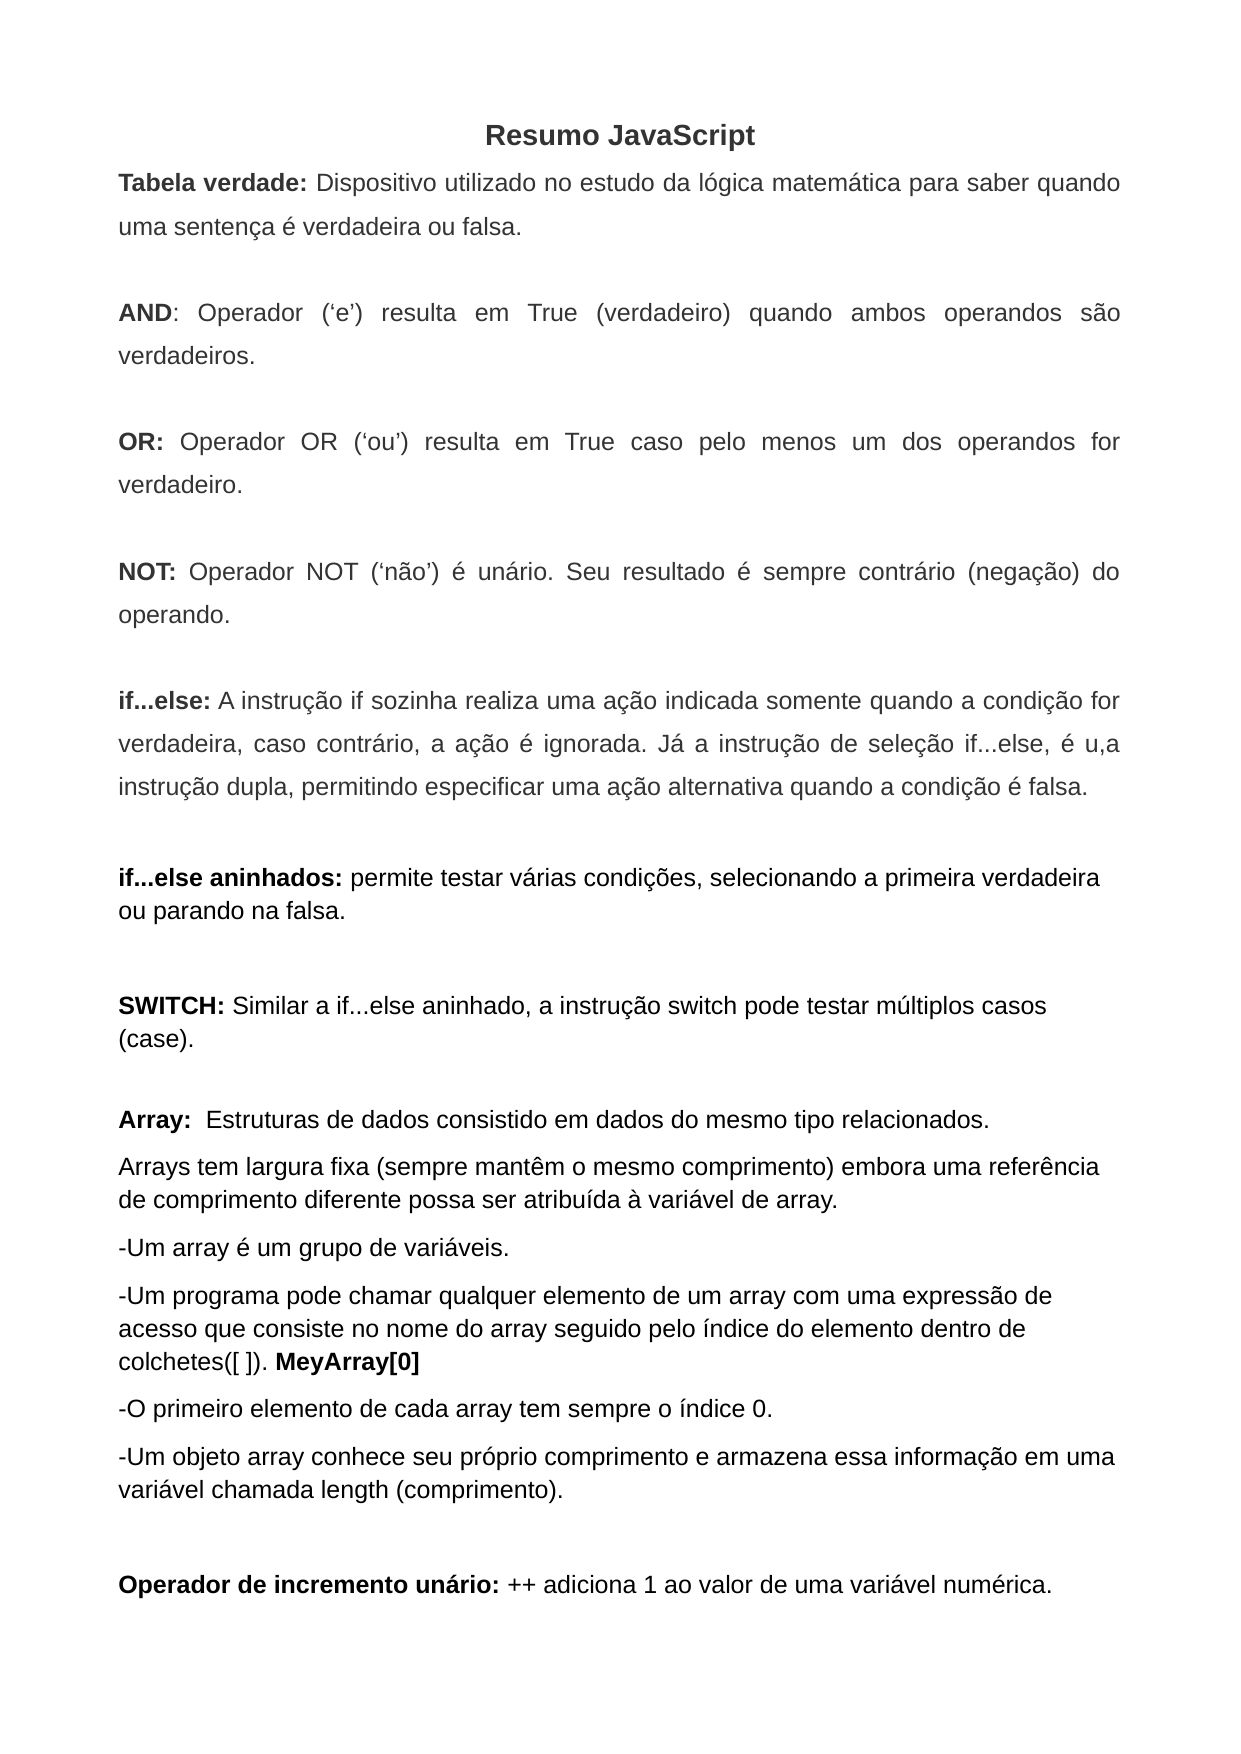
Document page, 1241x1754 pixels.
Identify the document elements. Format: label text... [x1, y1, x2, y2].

text -Um objeto array conhece seu próprio comprimento e armazena essa informação em uma variável chamada length (comprimento). [118, 1442, 1122, 1504]
text -Um programa pode chamar qualquer elemento de um array com uma expressão de acesso que consiste no nome do array seguido pelo índice do elemento dentro de colchetes([ ]). MeyArray[0] [118, 1281, 1122, 1375]
text AND: Operador (‘e’) resulta em True (verdadeiro) quando ambos operandos são verdadeiros. [118, 298, 1122, 370]
text NOT: Operador NOT (‘não’) é unário. Seu resultado é sempre contrário (negação) do operando. [118, 557, 1122, 628]
text Array: Estruturas de dados consistido em dados do mesmo tipo relacionados. [118, 1105, 1122, 1133]
text if...else aninhados: permite testar várias condições, selecionando a primeira verdadeira ou parando na falsa. [118, 863, 1122, 925]
text Tabela verdade: Dispositivo utilizado no estudo da lógica matemática para saber quando uma sentença é verdadeira ou falsa. [118, 168, 1122, 240]
text Arrays tem largura fixa (sempre mantêm o mesmo comprimento) embora uma referência de comprimento diferente possa ser atribuída à variável de array. [118, 1152, 1122, 1214]
text SWITCH: Similar a if...else aninhado, a instrução switch pode testar múltiplos casos (case). [118, 991, 1122, 1086]
text Resumo JavaScript [118, 118, 1122, 152]
text -Um array é um grupo de variáveis. [118, 1233, 1122, 1262]
text OR: Operador OR (‘ou’) resulta em True caso pelo menos um dos operandos for verdadeiro. [118, 427, 1122, 499]
text -O primeiro elemento de cada array tem sempre o índice 0. [118, 1394, 1122, 1423]
text Operador de incremento unário: ++ adiciona 1 ao valor de uma variável numérica. [118, 1570, 1122, 1599]
text if...else: A instrução if sozinha realiza uma ação indicada somente quando a condição for verdadeira, caso contrário, a ação é ignorada. Já a instrução de seleção if...else, é u,a instrução dupla, permitindo especificar uma ação alternativa quando a condição é falsa. [118, 686, 1122, 801]
